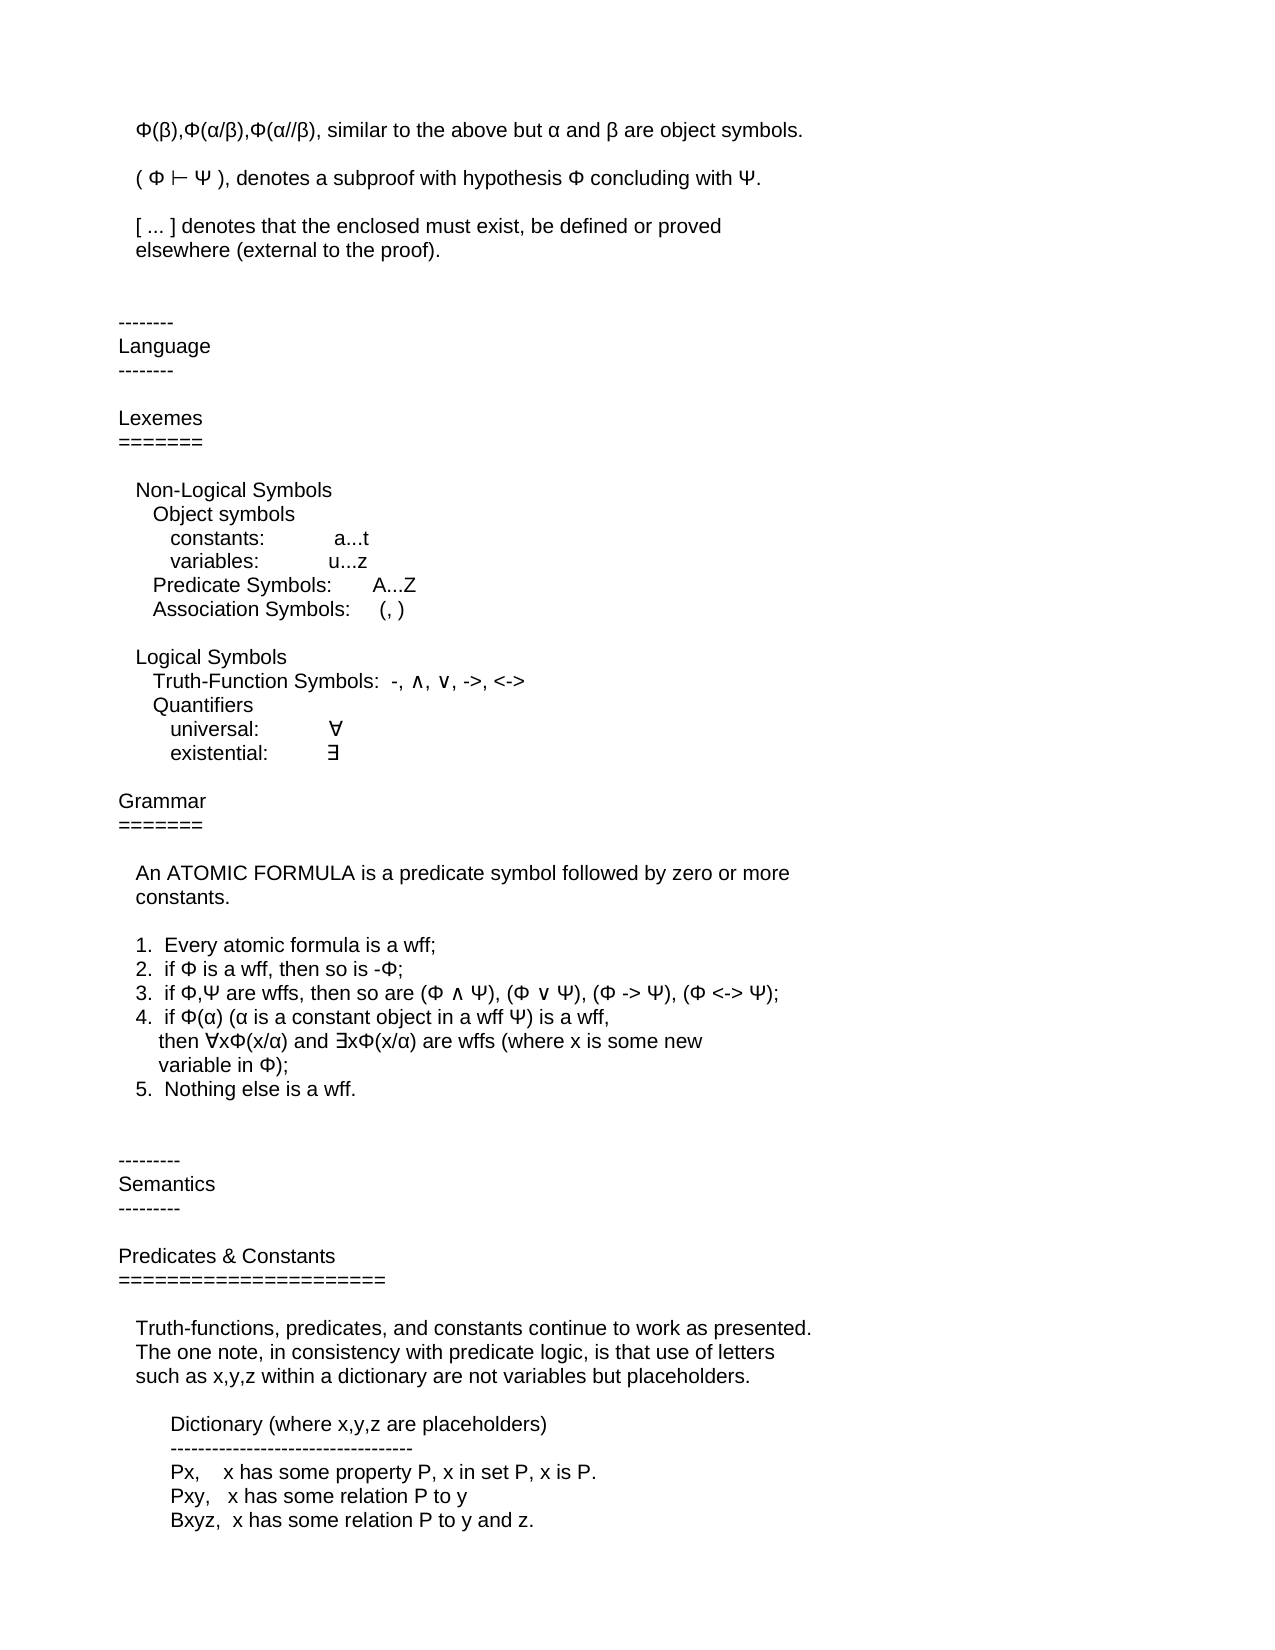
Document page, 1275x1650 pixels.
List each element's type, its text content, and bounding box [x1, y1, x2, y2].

text ======= [118, 813, 1157, 837]
text Quantifiers [118, 693, 1157, 717]
text Grammar [118, 789, 1157, 813]
text --------- [118, 1148, 1157, 1172]
text Dictionary (where x,y,z are placeholders) [118, 1412, 1157, 1436]
text Predicate Symbols: A...Z [118, 573, 1157, 597]
text 4. if Φ(α) (α is a constant object in a wff Ψ) is a wff, [118, 1004, 1157, 1028]
text 2. if Φ is a wff, then so is -Φ; [118, 957, 1157, 981]
text existential: ∃ [118, 741, 1157, 765]
text Truth-functions, predicates, and constants continue to work as presented. [118, 1316, 1157, 1340]
text Semantics [118, 1172, 1157, 1196]
text ( Φ ⊢ Ψ ), denotes a subproof with hypothesis Φ concluding with Ψ. [118, 166, 1157, 190]
text Px, x has some property P, x in set P, x is P. [118, 1460, 1157, 1484]
text The one note, in consistency with predicate logic, is that use of letters [118, 1340, 1157, 1364]
text Lexemes [118, 406, 1157, 429]
text then ∀xΦ(x/α) and ∃xΦ(x/α) are wffs (where x is some new [118, 1028, 1157, 1052]
text constants: a...t [118, 525, 1157, 549]
text variable in Φ); [118, 1052, 1157, 1076]
text An ATOMIC FORMULA is a predicate symbol followed by zero or more [118, 861, 1157, 885]
text Non-Logical Symbols [118, 477, 1157, 501]
text --------- [118, 1196, 1157, 1220]
text Φ(β),Φ(α/β),Φ(α//β), similar to the above but α and β are object symbols. [118, 118, 1157, 142]
text ====================== [118, 1268, 1157, 1292]
text universal: ∀ [118, 717, 1157, 741]
text Association Symbols: (, ) [118, 597, 1157, 621]
text constants. [118, 885, 1157, 909]
text 1. Every atomic formula is a wff; [118, 933, 1157, 957]
text Object symbols [118, 501, 1157, 525]
text Logical Symbols [118, 645, 1157, 669]
text ======= [118, 429, 1157, 453]
text 5. Nothing else is a wff. [118, 1076, 1157, 1100]
text Pxy, x has some relation P to y [118, 1484, 1157, 1508]
text ----------------------------------- [118, 1436, 1157, 1460]
text [ ... ] denotes that the enclosed must exist, be defined or proved [118, 214, 1157, 238]
text Predicates & Constants [118, 1244, 1157, 1268]
text such as x,y,z within a dictionary are not variables but placeholders. [118, 1364, 1157, 1388]
text -------- [118, 358, 1157, 382]
text Language [118, 334, 1157, 358]
text Truth-Function Symbols: -, ∧, ∨, ->, <-> [118, 669, 1157, 693]
text elsewhere (external to the proof). [118, 238, 1157, 262]
text variables: u...z [118, 549, 1157, 573]
text -------- [118, 310, 1157, 334]
text Bxyz, x has some relation P to y and z. [118, 1508, 1157, 1532]
text 3. if Φ,Ψ are wffs, then so are (Φ ∧ Ψ), (Φ ∨ Ψ), (Φ -> Ψ), (Φ <-> Ψ); [118, 981, 1157, 1004]
